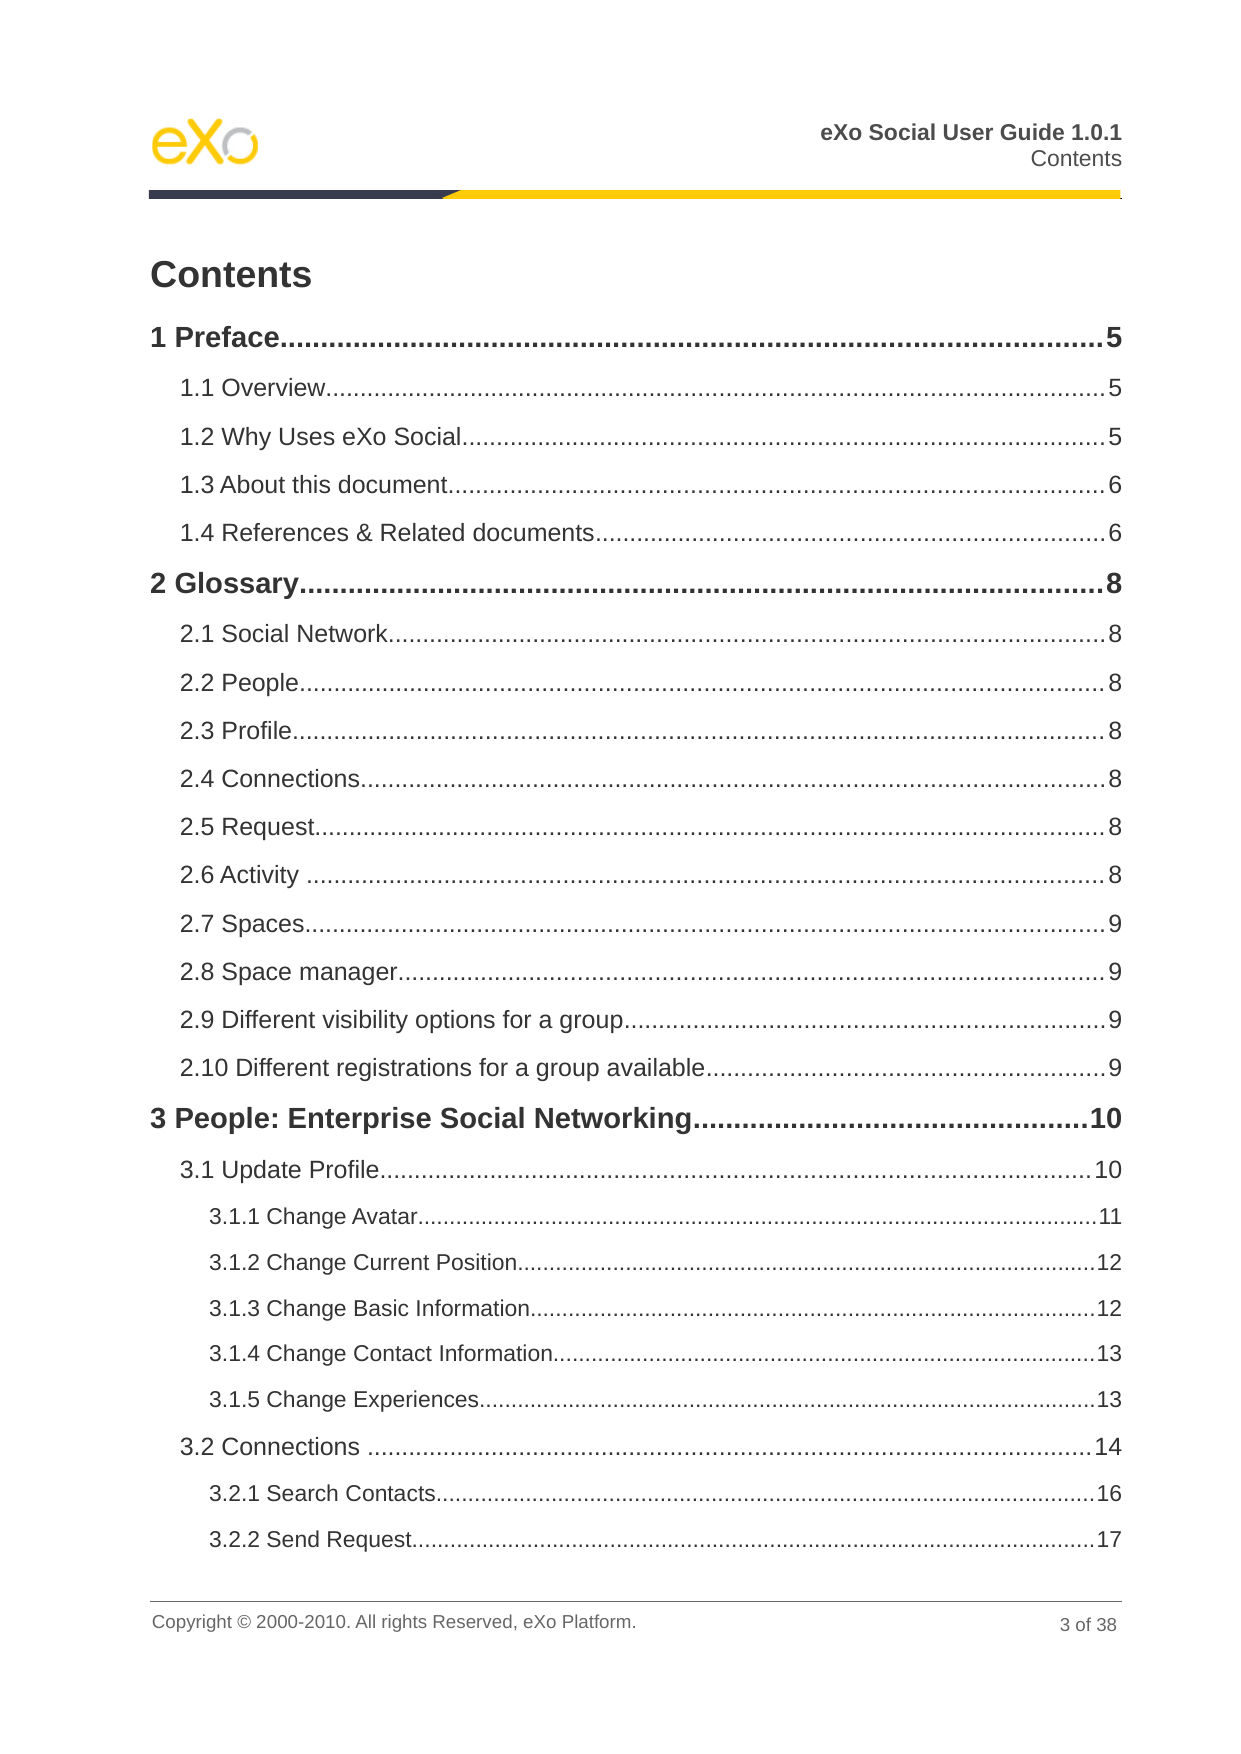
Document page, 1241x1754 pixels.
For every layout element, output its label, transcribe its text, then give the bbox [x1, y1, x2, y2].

text 3.2 Connections 14 [179, 1432, 1122, 1461]
picture [152, 118, 259, 165]
text 2.6 Activity 8 [179, 860, 1122, 889]
text 2 Glossary 8 [150, 566, 1122, 600]
text 3.1.3 Change Basic Information 12 [209, 1294, 1122, 1321]
text 2.3 Profile 8 [179, 716, 1122, 744]
text 3.2.1 Search Contacts 16 [209, 1480, 1122, 1507]
text 2.8 Space manager 9 [179, 957, 1122, 986]
text 2.7 Spaces 9 [179, 909, 1122, 937]
text 3.2.2 Send Request 17 [209, 1526, 1122, 1552]
text 1.3 About this document 6 [179, 470, 1122, 498]
text 2.2 People 8 [179, 667, 1122, 696]
subtitle Contents [150, 253, 1122, 296]
text 3.1 Update Profile 10 [179, 1154, 1122, 1183]
text 3.1.2 Change Current Position 12 [209, 1249, 1122, 1275]
text 1 Preface 5 [150, 320, 1122, 354]
text 1.1 Overview 5 [179, 373, 1122, 402]
text 2.4 Connections 8 [179, 764, 1122, 793]
text 3.1.5 Change Experiences 13 [209, 1386, 1122, 1412]
text 3.1.1 Change Avatar 11 [209, 1203, 1122, 1229]
picture [148, 190, 1121, 199]
text 1.4 References & Related documents 6 [179, 518, 1122, 547]
text 2.5 Request 8 [179, 812, 1122, 841]
text 3 People: Enterprise Social Networking 10 [150, 1102, 1122, 1135]
text 2.1 Social Network 8 [179, 619, 1122, 648]
text 3.1.4 Change Contact Information 13 [209, 1340, 1122, 1367]
text 2.10 Different registrations for a group available 9 [179, 1053, 1122, 1082]
text 1.2 Why Uses eXo Social 5 [179, 422, 1122, 450]
text 2.9 Different visibility options for a group 9 [179, 1005, 1122, 1034]
